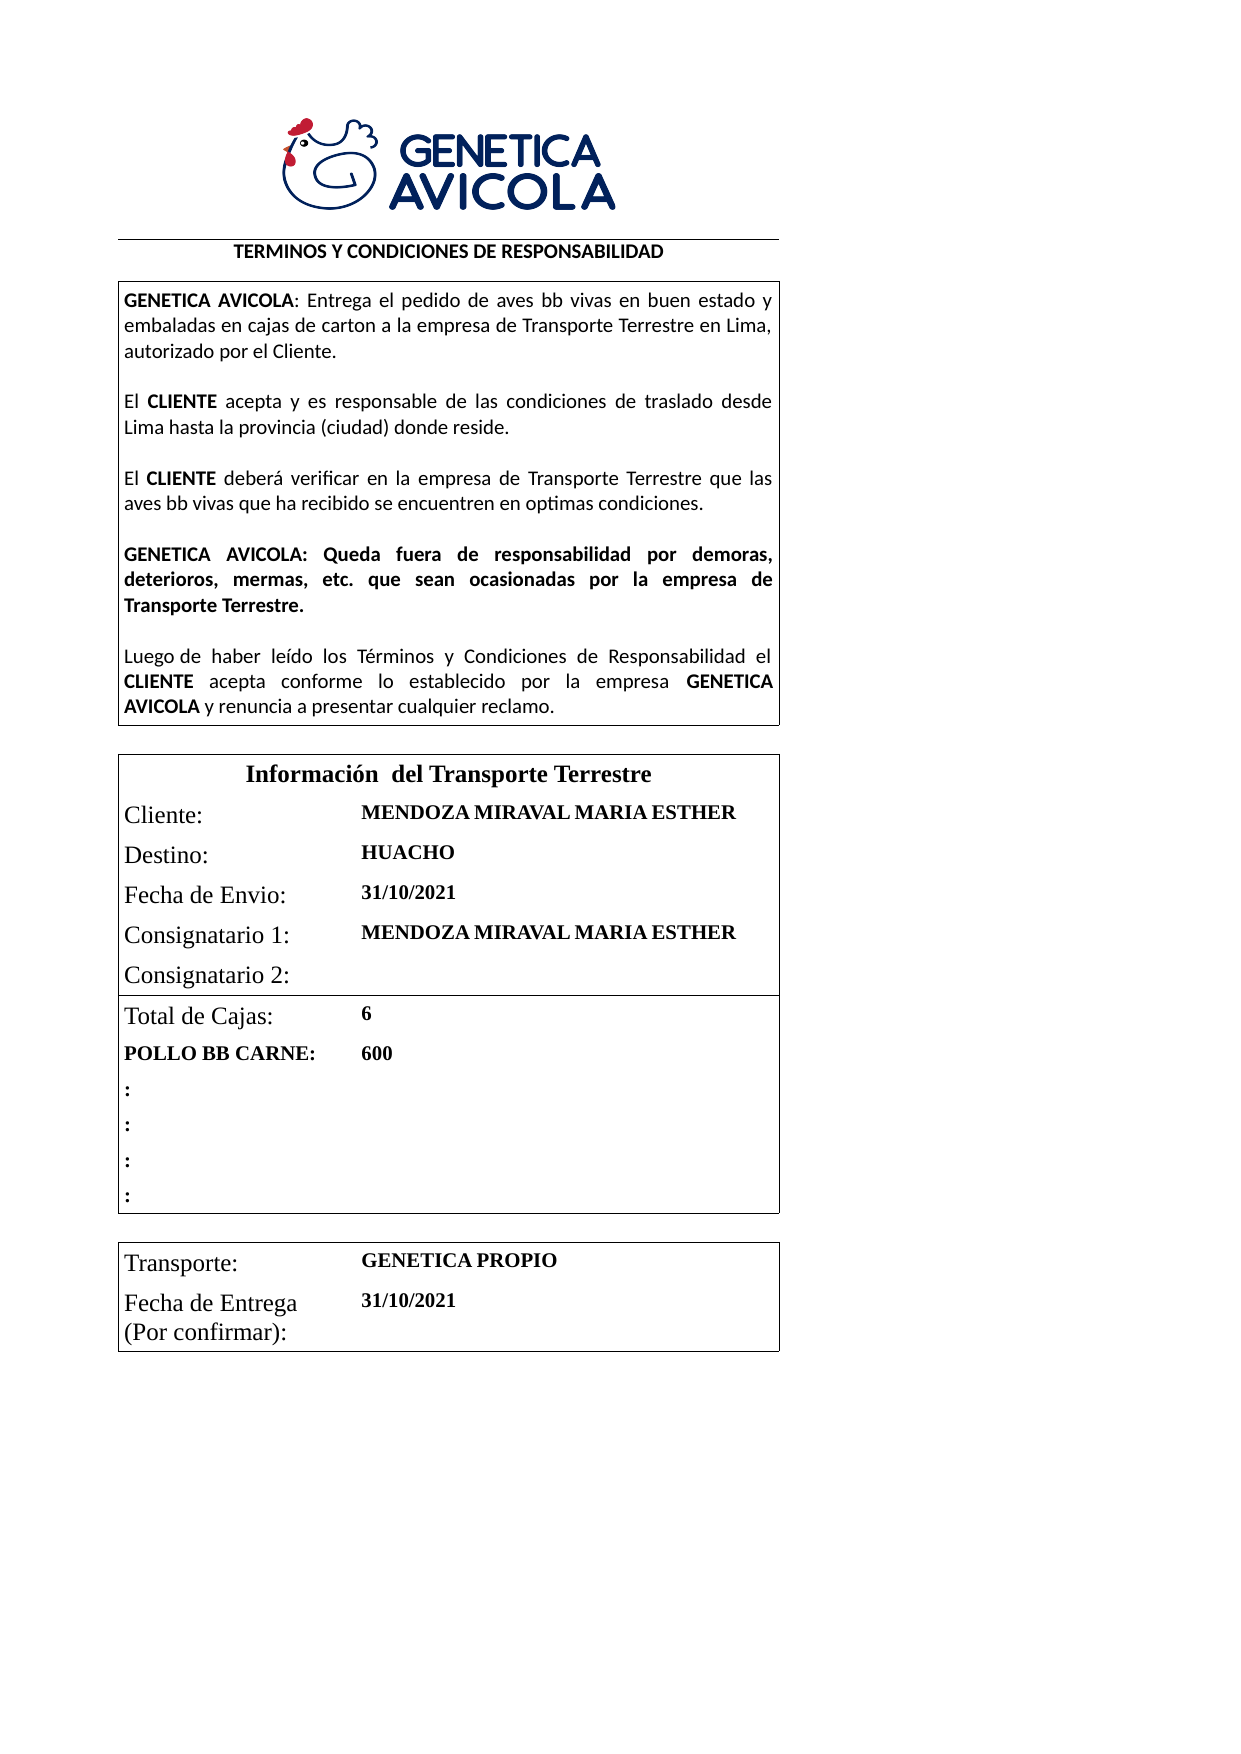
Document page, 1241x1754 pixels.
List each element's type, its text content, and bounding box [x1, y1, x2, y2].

table_header Información del Transporte Terrestre [119, 755, 779, 794]
picture [282, 118, 616, 210]
table_cell MENDOZA MIRAVAL MARIA ESTHER [356, 915, 779, 955]
table_cell [356, 955, 779, 995]
table_cell : [119, 1178, 356, 1213]
table_cell POLLO BB CARNE: [119, 1035, 356, 1071]
table_cell HUACHO [356, 834, 779, 874]
table_cell MENDOZA MIRAVAL MARIA ESTHER [356, 794, 779, 834]
table_cell 600 [356, 1035, 779, 1071]
table_cell Transporte: [119, 1243, 356, 1282]
table_cell GENETICA PROPIO [356, 1243, 779, 1282]
table_cell [356, 1178, 779, 1213]
table_cell [356, 1071, 779, 1106]
table_cell [118, 1214, 356, 1242]
table_cell [356, 1214, 779, 1242]
table_cell Destino: [119, 834, 356, 874]
table_cell [356, 1142, 779, 1177]
table_cell Fecha de Entrega (Por confirmar): [119, 1282, 356, 1351]
table_cell : [119, 1106, 356, 1142]
table_cell Fecha de Envio: [119, 874, 356, 914]
table_cell : [119, 1142, 356, 1177]
table_cell Total de Cajas: [119, 996, 356, 1035]
table_cell Consignatario 1: [119, 915, 356, 955]
table_header TERMINOS Y CONDICIONES DE RESPONSABILIDAD [118, 240, 779, 281]
table_cell GENETICA AVICOLA: Entrega el pedido de aves bb vivas en buen estado y embaladas en cajas de carton a la empresa de Transporte Terrestre en Lima, autorizado por el Cliente. El CLIENTE acepta y es responsable de las condiciones de traslado desde Lima hasta la provincia (ciudad) donde reside. El CLIENTE deberá verificar en la empresa de Transporte Terrestre que las aves bb vivas que ha recibido se encuentren en optimas condiciones. GENETICA AVICOLA: Queda fuera de responsabilidad por demoras, deterioros, mermas, etc. que sean ocasionadas por la empresa de Transporte Terrestre. Luego de haber leído los Términos y Condiciones de Responsabilidad el CLIENTE acepta conforme lo establecido por la empresa GENETICA AVICOLA y renuncia a presentar cualquier reclamo. [119, 282, 779, 725]
table_cell 31/10/2021 [356, 1282, 779, 1351]
table_cell : [119, 1071, 356, 1106]
table_cell [356, 1106, 779, 1142]
table_cell Cliente: [119, 794, 356, 834]
table_cell 31/10/2021 [356, 874, 779, 914]
table_cell Consignatario 2: [119, 955, 356, 995]
table_cell 6 [356, 996, 779, 1035]
